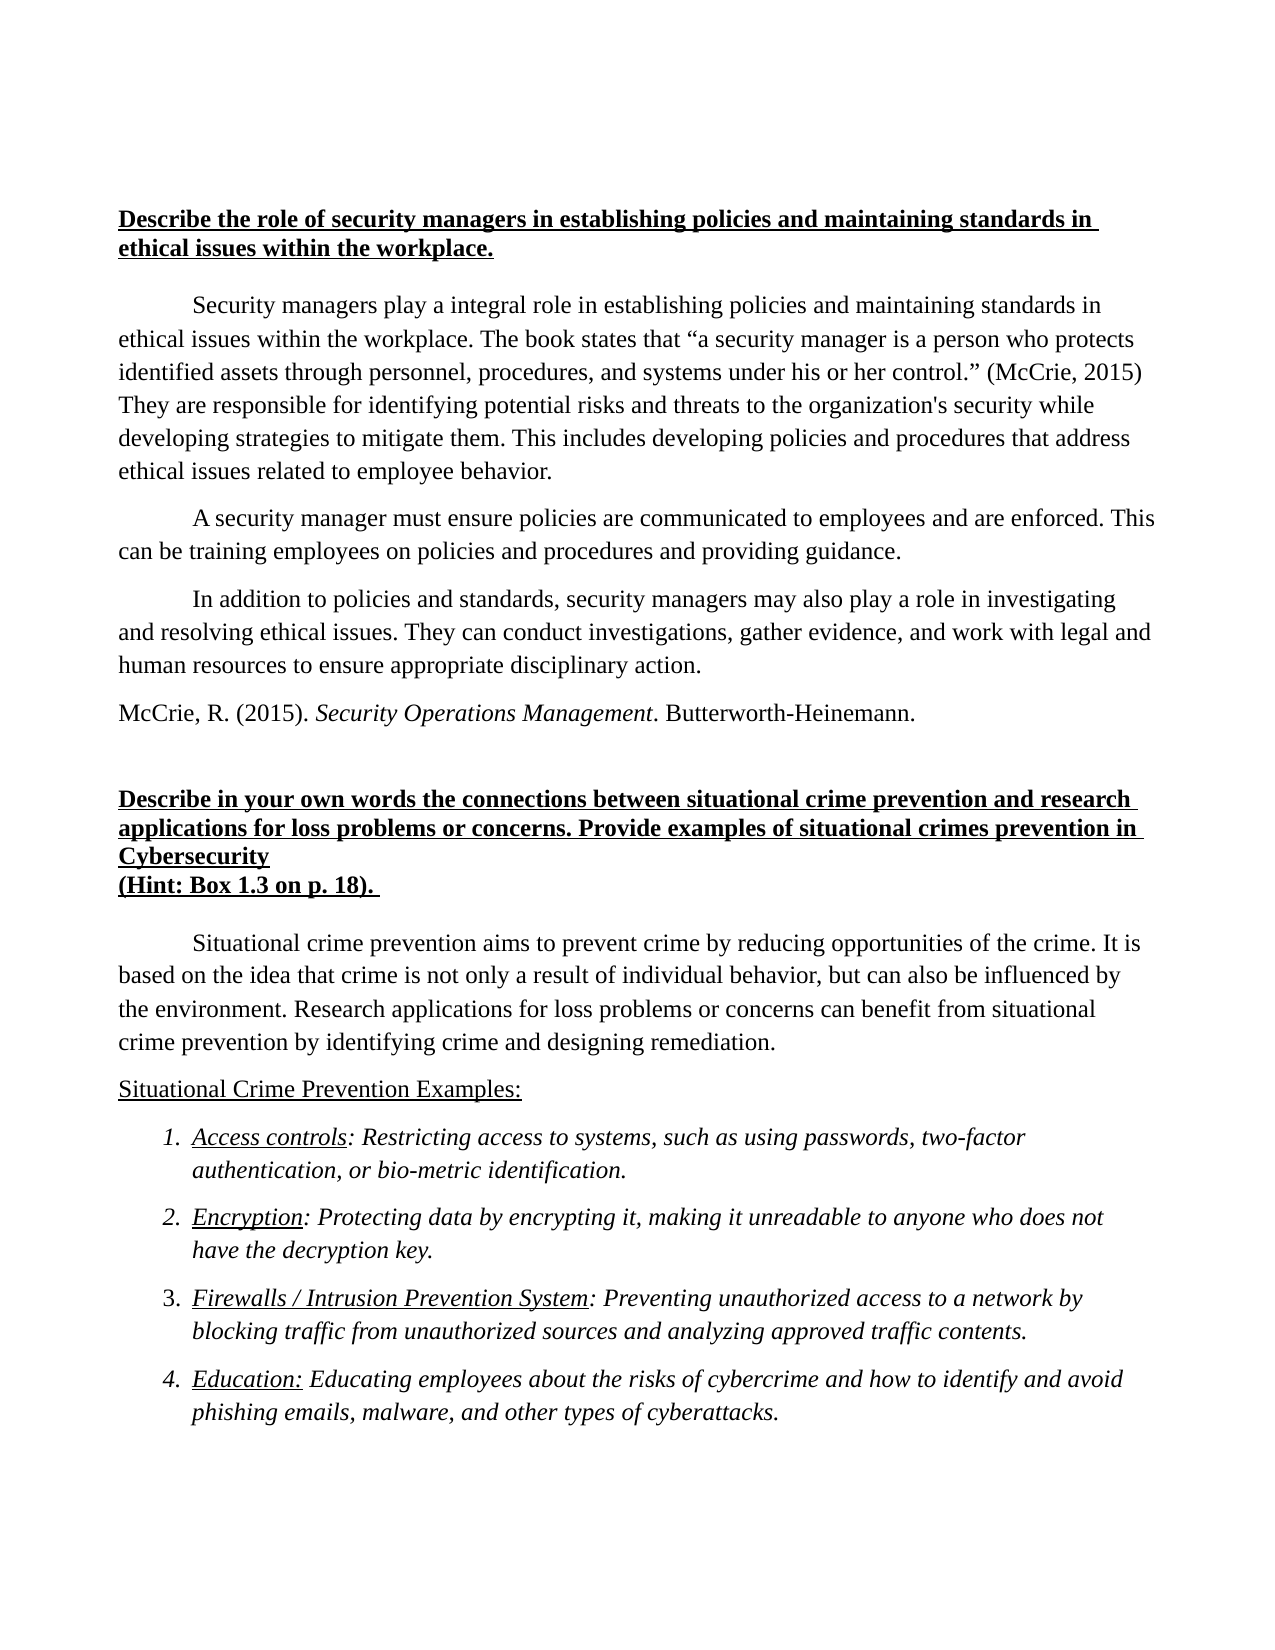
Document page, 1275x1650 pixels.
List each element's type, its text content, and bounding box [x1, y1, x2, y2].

text Situational Crime Prevention Examples: [118, 1074, 1157, 1103]
list Access controls: Restricting access to systems, such as using passwords, two-factor authentication, or bio-metric identification. [162, 1122, 1157, 1184]
list Firewalls / Intrusion Prevention System: Preventing unauthorized access to a network by blocking traffic from unauthorized sources and analyzing approved traffic contents. [162, 1283, 1157, 1345]
list Encryption: Protecting data by encrypting it, making it unreadable to anyone who does not have the decryption key. [162, 1202, 1157, 1264]
text (Hint: Box 1.3 on p. 18). [118, 870, 1157, 899]
list Education: Educating employees about the risks of cybercrime and how to identify and avoid phishing emails, malware, and other types of cyberattacks. [162, 1364, 1157, 1426]
text Describe the role of security managers in establishing policies and maintaining standards in ethical issues within the workplace. [118, 204, 1157, 262]
text A security manager must ensure policies are communicated to employees and are enforced. This can be training employees on policies and procedures and providing guidance. [118, 503, 1157, 565]
text Describe in your own words the connections between situational crime prevention and research applications for loss problems or concerns. Provide examples of situational crimes prevention in Cybersecurity [118, 784, 1157, 870]
text McCrie, R. (2015). Security Operations Management. Butterworth-Heinemann. [118, 698, 1157, 726]
text Situational crime prevention aims to prevent crime by reducing opportunities of the crime. It is based on the idea that crime is not only a result of individual behavior, but can also be influenced by the environment. Research applications for loss problems or concerns can benefit from situational crime prevention by identifying crime and designing remediation. [118, 928, 1157, 1055]
text In addition to policies and standards, security managers may also play a role in investigating and resolving ethical issues. They can conduct investigations, gather evidence, and work with legal and human resources to ensure appropriate disciplinary action. [118, 584, 1157, 679]
text Security managers play a integral role in establishing policies and maintaining standards in ethical issues within the workplace. The book states that “a security manager is a person who protects identified assets through personnel, procedures, and systems under his or her control.” (McCrie, 2015) They are responsible for identifying potential risks and threats to the organization's security while developing strategies to mitigate them. This includes developing policies and procedures that address ethical issues related to employee behavior. [118, 291, 1157, 484]
